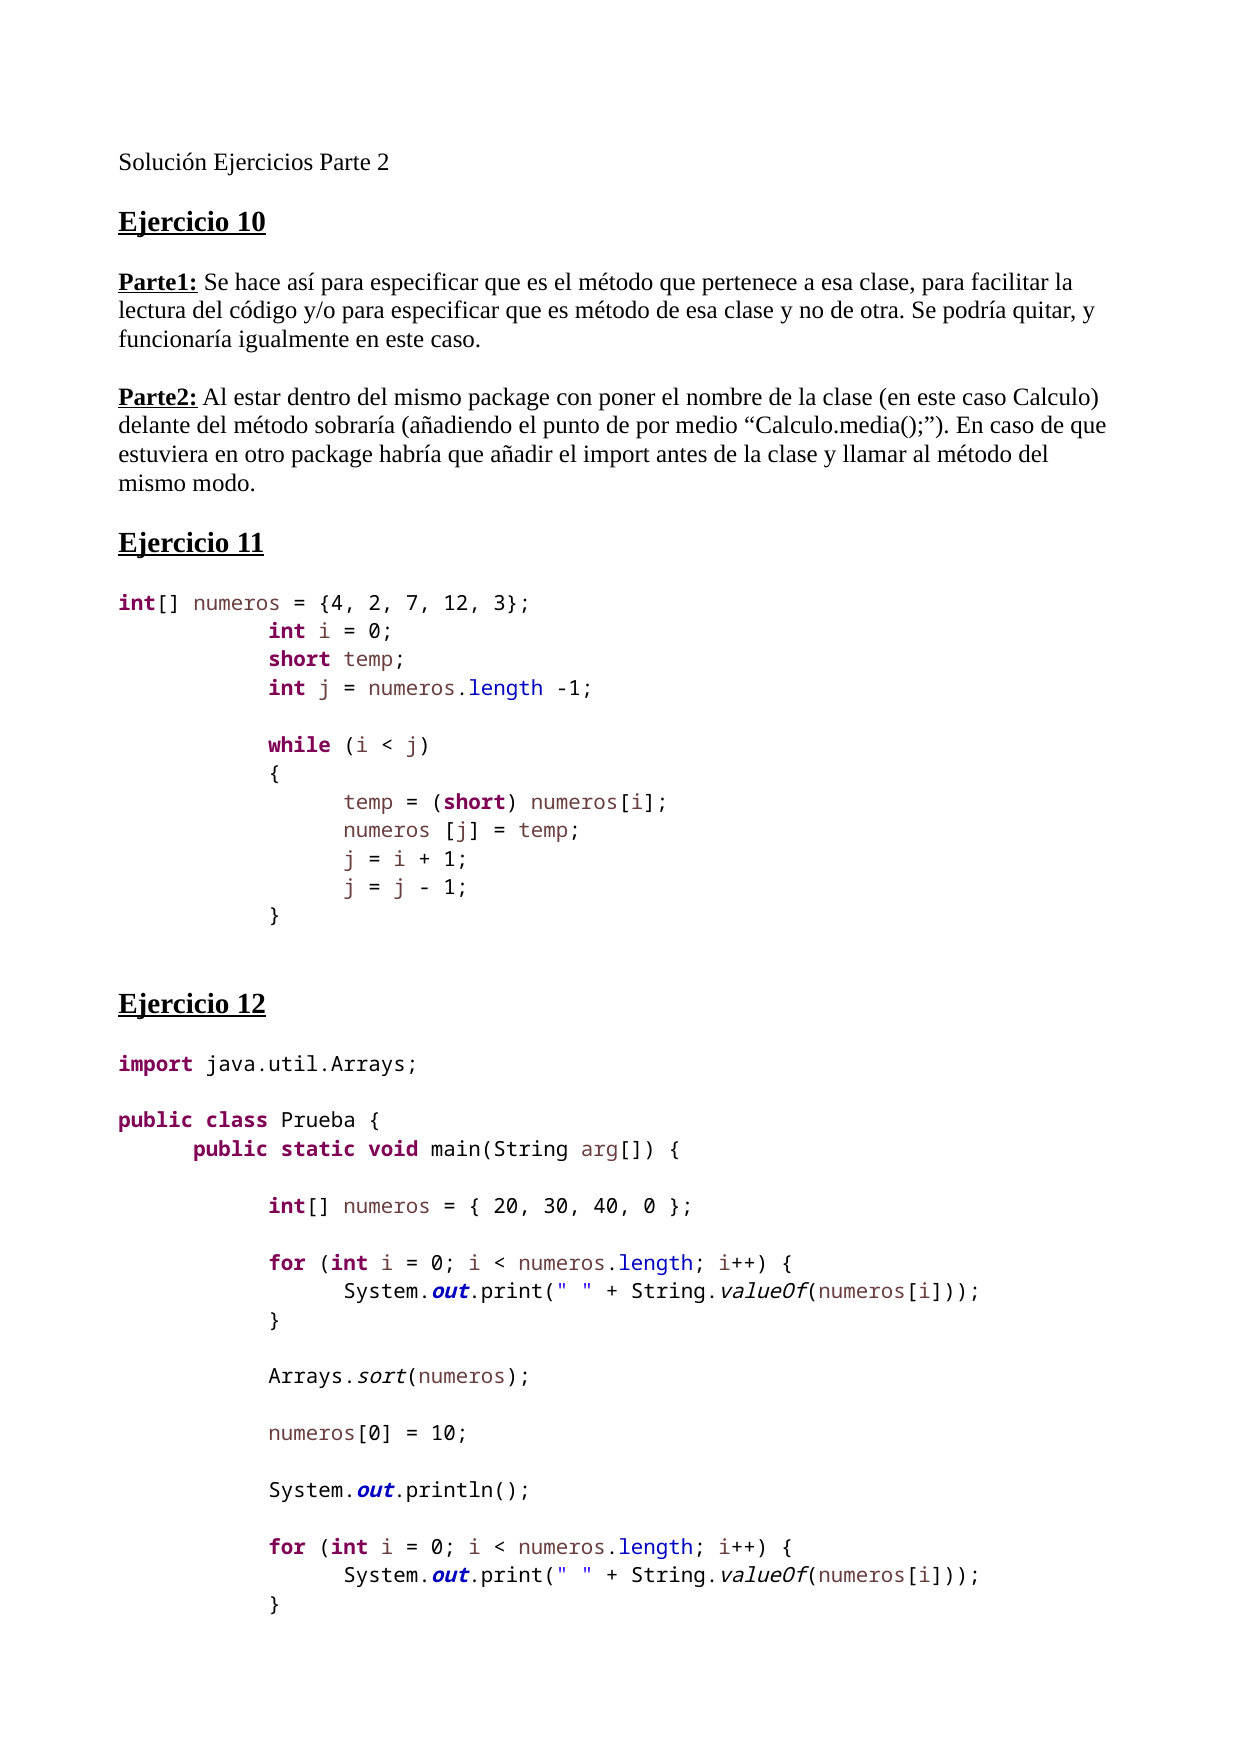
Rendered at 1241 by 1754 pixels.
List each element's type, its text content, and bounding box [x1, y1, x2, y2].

text for (int i = 0; i < numeros.length; i++) { [118, 1532, 1122, 1561]
text System.out.print(" " + String.valueOf(numeros[i])); [118, 1561, 1122, 1589]
text numeros[0] = 10; [118, 1418, 1122, 1447]
text Ejercicio 12 [118, 986, 1122, 1020]
text System.out.print(" " + String.valueOf(numeros[i])); [118, 1276, 1122, 1305]
text Parte2: Al estar dentro del mismo package con poner el nombre de la clase (en este caso Calculo) delante del método sobraría (añadiendo el punto de por medio “Calculo.media();”). En caso de que estuviera en otro package habría que añadir el import antes de la clase y llamar al método del mismo modo. [118, 382, 1122, 497]
text Arrays.sort(numeros); [118, 1362, 1122, 1390]
text Parte1: Se hace así para especificar que es el método que pertenece a esa clase, para facilitar la lectura del código y/o para especificar que es método de esa clase y no de otra. Se podría quitar, y funcionaría igualmente en este caso. [118, 267, 1122, 353]
text Ejercicio 11 [118, 525, 1122, 559]
text } [118, 901, 1122, 929]
text int j = numeros.length -1; [118, 673, 1122, 701]
text int[] numeros = { 20, 30, 40, 0 }; [118, 1191, 1122, 1219]
text } [118, 1305, 1122, 1333]
text int[] numeros = {4, 2, 7, 12, 3}; [118, 588, 1122, 616]
text for (int i = 0; i < numeros.length; i++) { [118, 1248, 1122, 1276]
text j = j - 1; [118, 872, 1122, 901]
text numeros [j] = temp; [118, 815, 1122, 844]
text Solución Ejercicios Parte 2 [118, 147, 1122, 176]
text j = i + 1; [118, 844, 1122, 872]
text } [118, 1589, 1122, 1617]
text { [118, 758, 1122, 787]
text temp = (short) numeros[i]; [118, 787, 1122, 815]
text System.out.println(); [118, 1475, 1122, 1504]
text int i = 0; [118, 616, 1122, 644]
text short temp; [118, 644, 1122, 673]
text public class Prueba { [118, 1106, 1122, 1134]
text public static void main(String arg[]) { [118, 1134, 1122, 1162]
text import java.util.Arrays; [118, 1049, 1122, 1077]
text while (i < j) [118, 730, 1122, 758]
text Ejercicio 10 [118, 204, 1122, 238]
